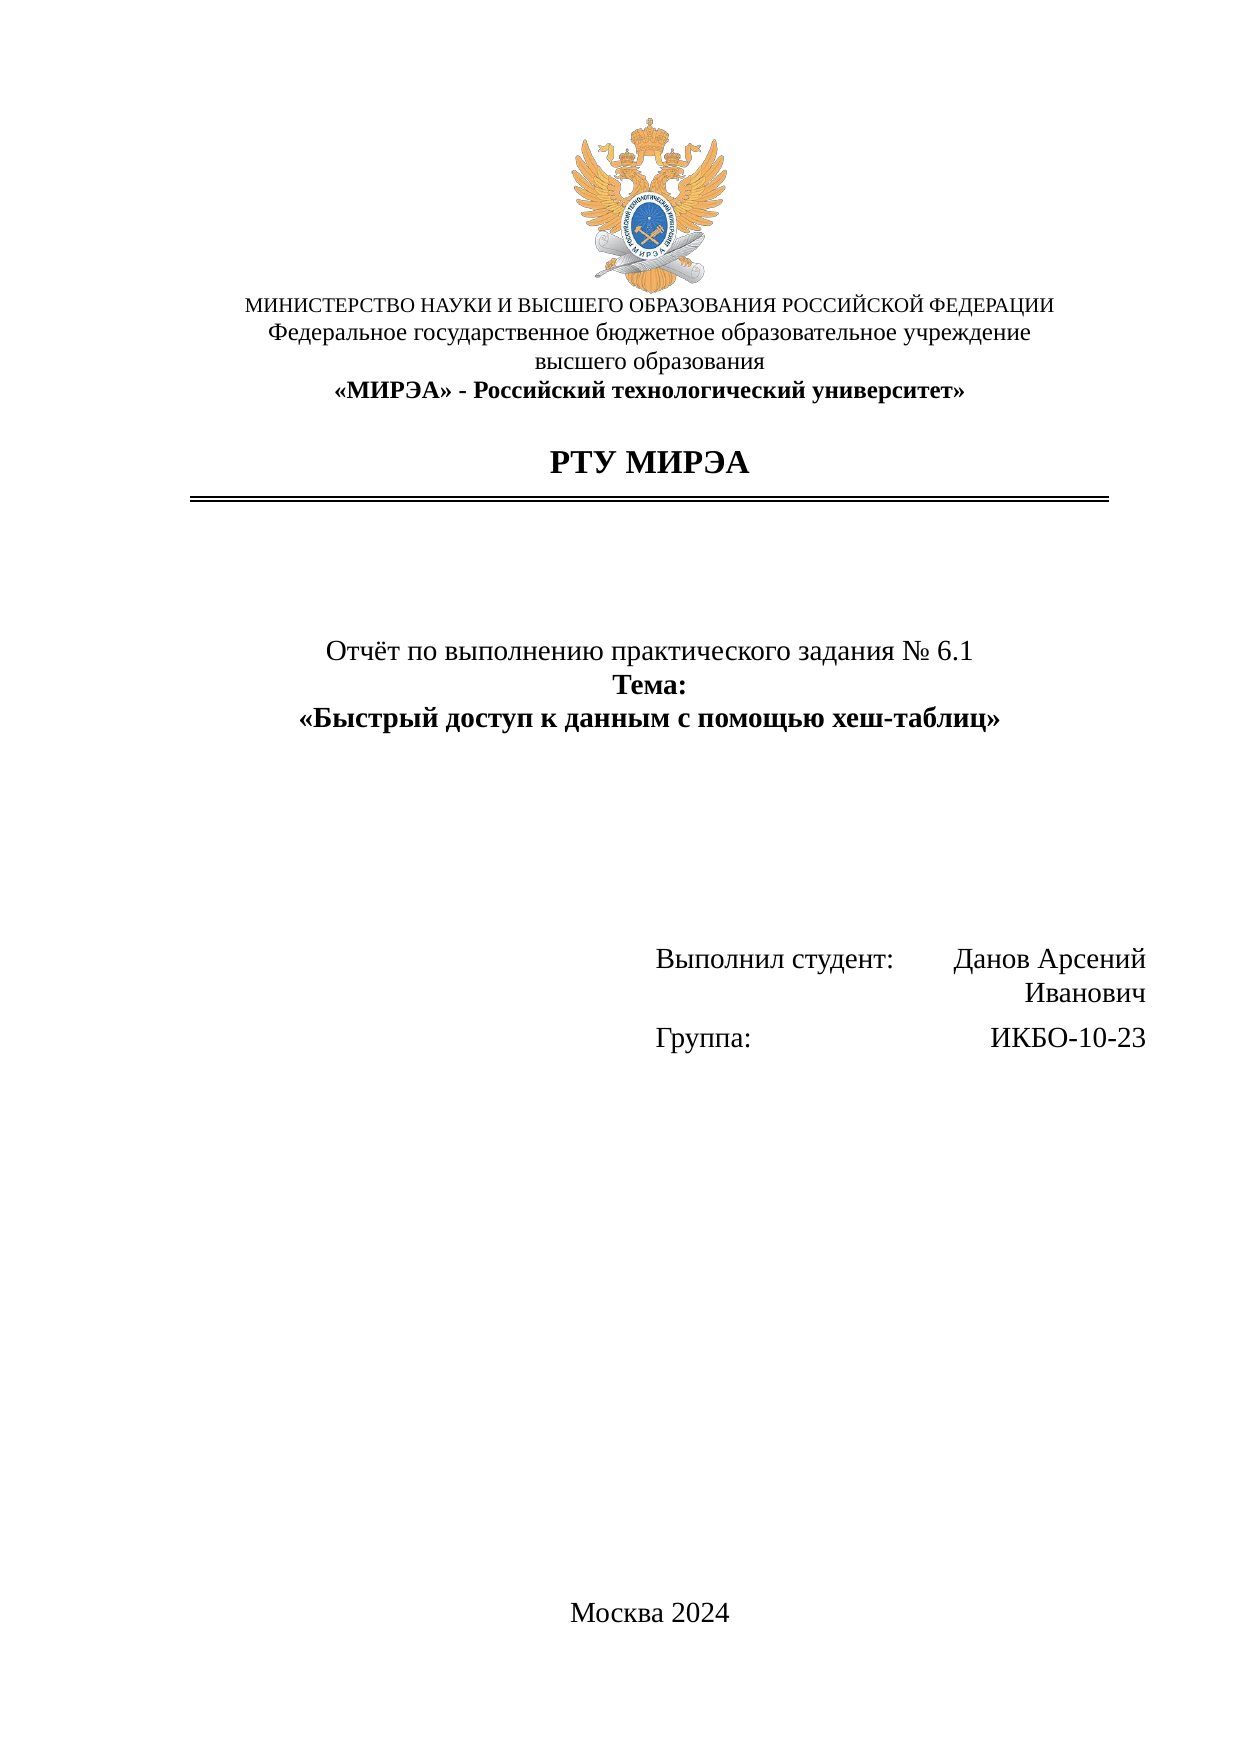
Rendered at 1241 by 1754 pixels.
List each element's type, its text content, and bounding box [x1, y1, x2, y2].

text Тема: [148, 667, 1152, 701]
text РТУ МИРЭА [148, 442, 1152, 480]
text Отчёт по выполнению практического задания № 6.1 [148, 633, 1152, 667]
text МИНИСТЕРСТВО НАУКИ И ВЫСШЕГО ОБРАЗОВАНИЯ РОССИЙСКОЙ ФЕДЕРАЦИИ [148, 118, 1152, 317]
text Москва 2024 [148, 1596, 1152, 1629]
table_header [148, 935, 650, 1014]
table_cell ИКБО-10-23 [903, 1014, 1152, 1059]
table_header Выполнил студент: [650, 935, 903, 1014]
text высшего образования [148, 346, 1152, 375]
table_cell Группа: [650, 1014, 903, 1059]
text Федеральное государственное бюджетное образовательное учреждение [148, 317, 1152, 346]
text «МИРЭА» - Российский технологический университет» [148, 375, 1152, 403]
picture [562, 118, 737, 294]
table_cell [148, 1014, 650, 1059]
text «Быстрый доступ к данным с помощью хеш-таблиц» [148, 701, 1152, 734]
table_header Данов Арсений Иванович [903, 935, 1152, 1014]
